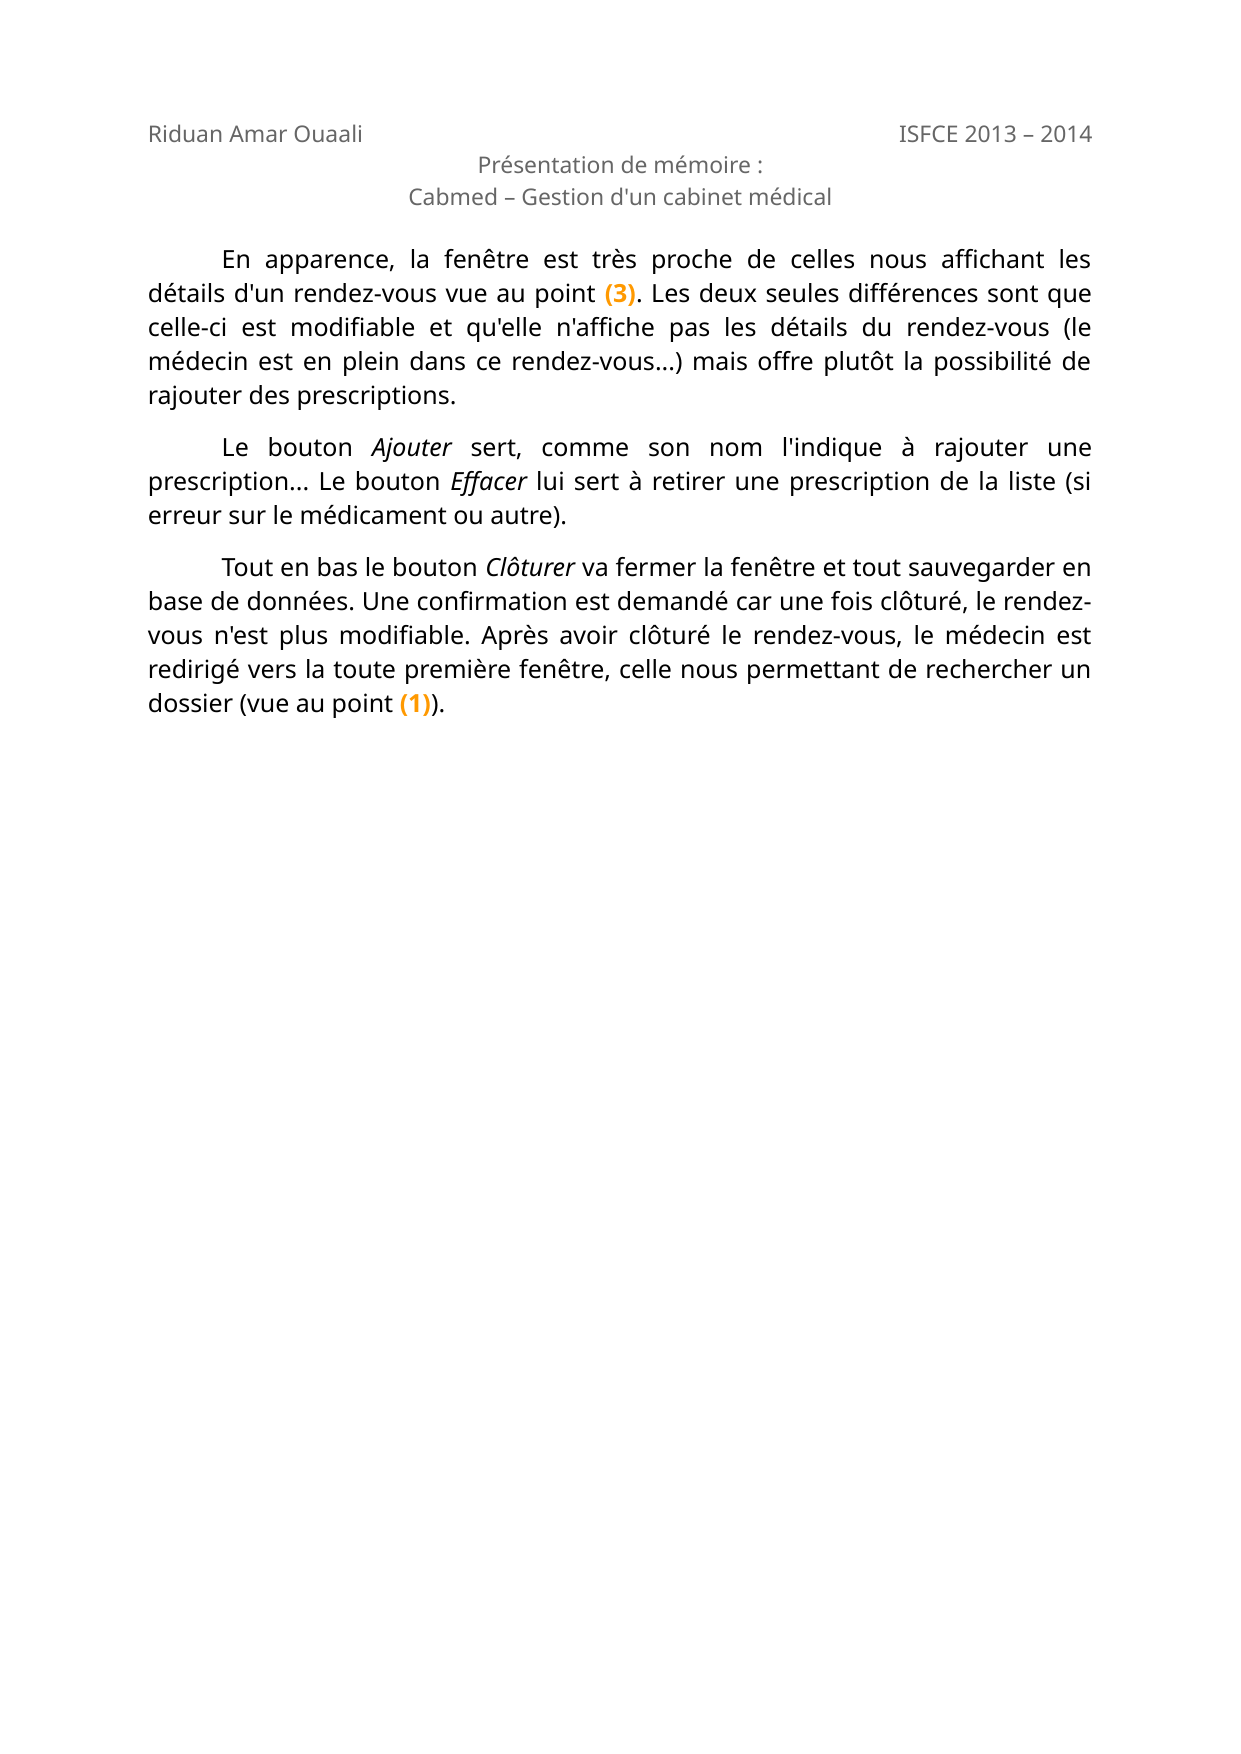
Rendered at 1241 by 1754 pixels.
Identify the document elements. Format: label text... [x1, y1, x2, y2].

text Le bouton Ajouter sert, comme son nom l'indique à rajouter une prescription... Le bouton Effacer lui sert à retirer une prescription de la liste (si erreur sur le médicament ou autre). [148, 429, 1093, 532]
text En apparence, la fenêtre est très proche de celles nous affichant les détails d'un rendez-vous vue au point (3). Les deux seules différences sont que celle-ci est modifiable et qu'elle n'affiche pas les détails du rendez-vous (le médecin est en plein dans ce rendez-vous...) mais offre plutôt la possibilité de rajouter des prescriptions. [148, 241, 1093, 412]
text Tout en bas le bouton Clôturer va fermer la fenêtre et tout sauvegarder en base de données. Une confirmation est demandé car une fois clôturé, le rendez-vous n'est plus modifiable. Après avoir clôturé le rendez-vous, le médecin est redirigé vers la toute première fenêtre, celle nous permettant de rechercher un dossier (vue au point (1)). [148, 549, 1093, 719]
